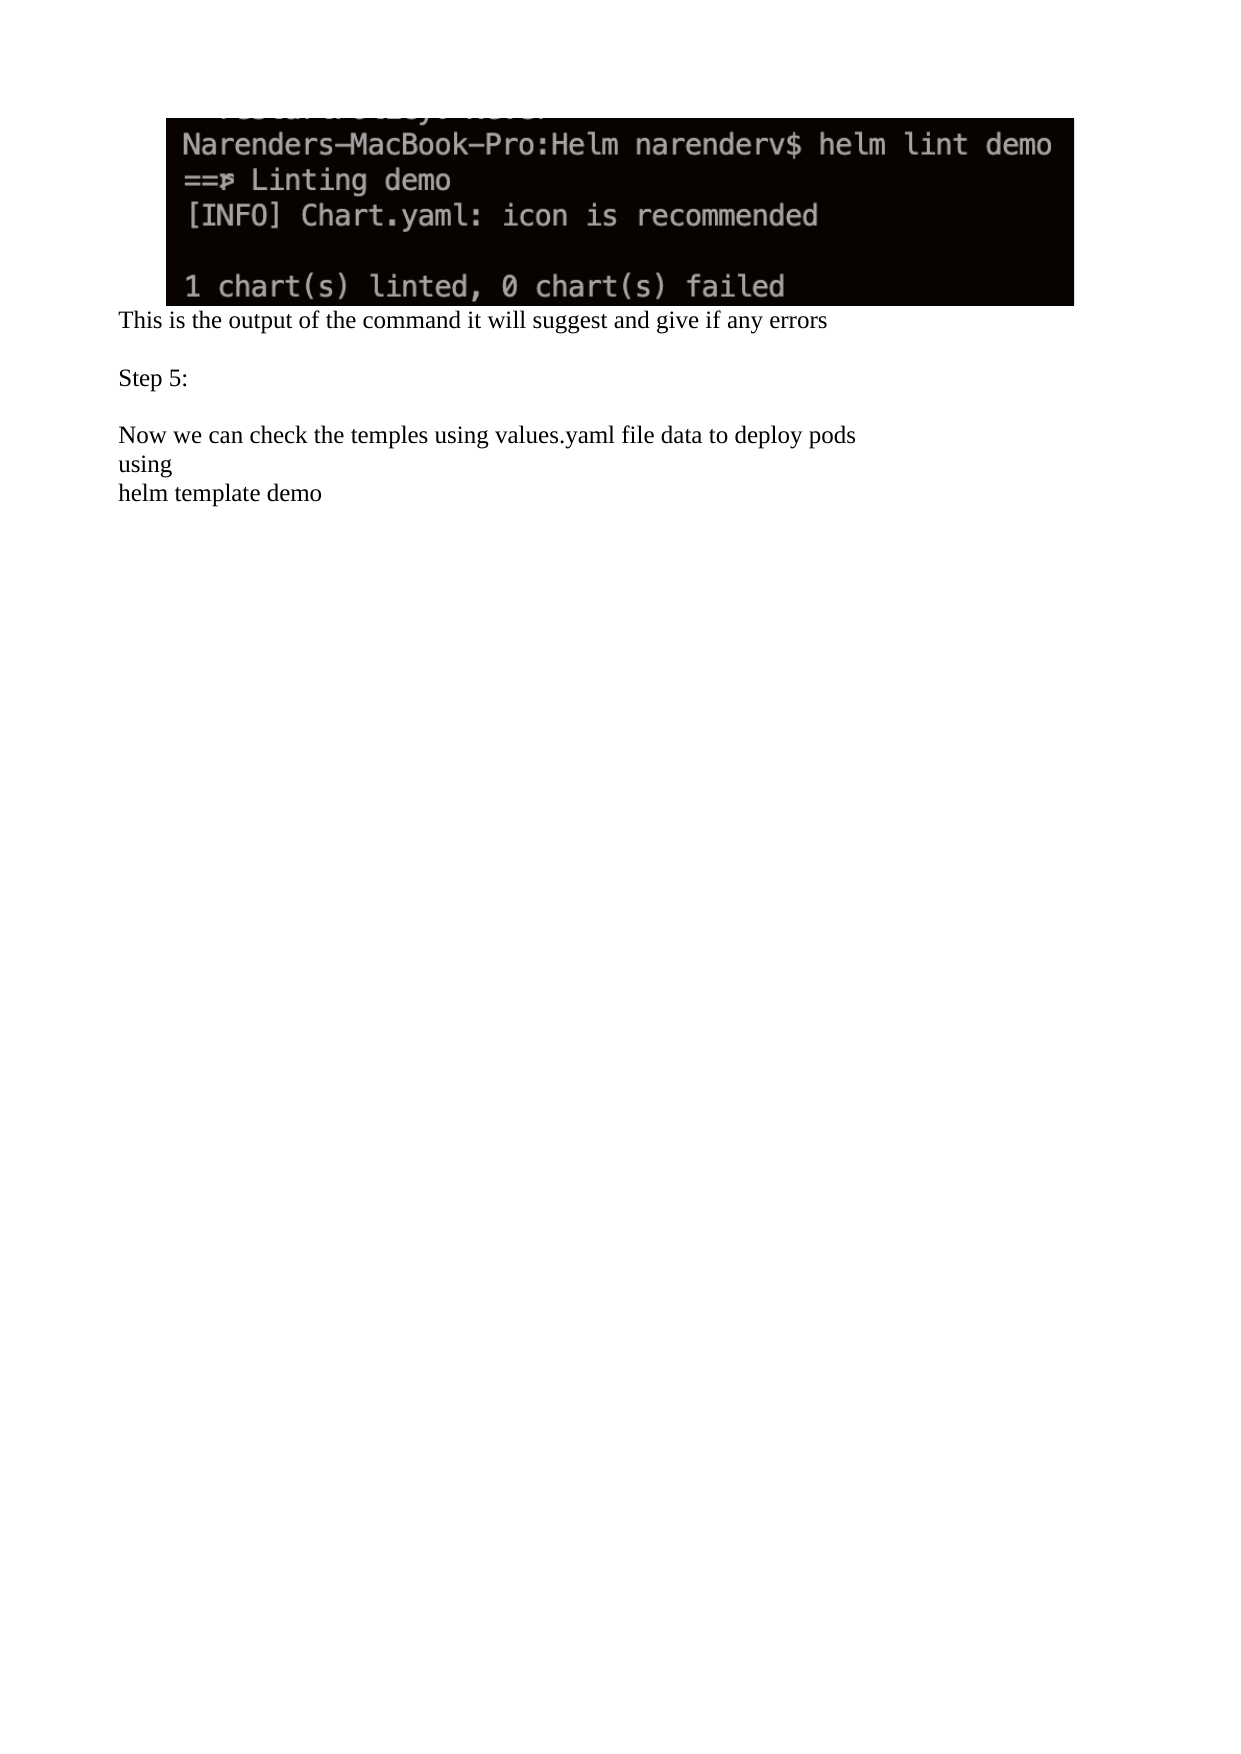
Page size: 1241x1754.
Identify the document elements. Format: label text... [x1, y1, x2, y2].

text helm template demo [118, 478, 1122, 507]
text This is the output of the command it will suggest and give if any errors [118, 118, 1122, 334]
text Step 5: [118, 363, 1122, 392]
text using [118, 449, 1122, 478]
picture [166, 118, 1075, 306]
text Now we can check the temples using values.yaml file data to deploy pods [118, 421, 1122, 449]
